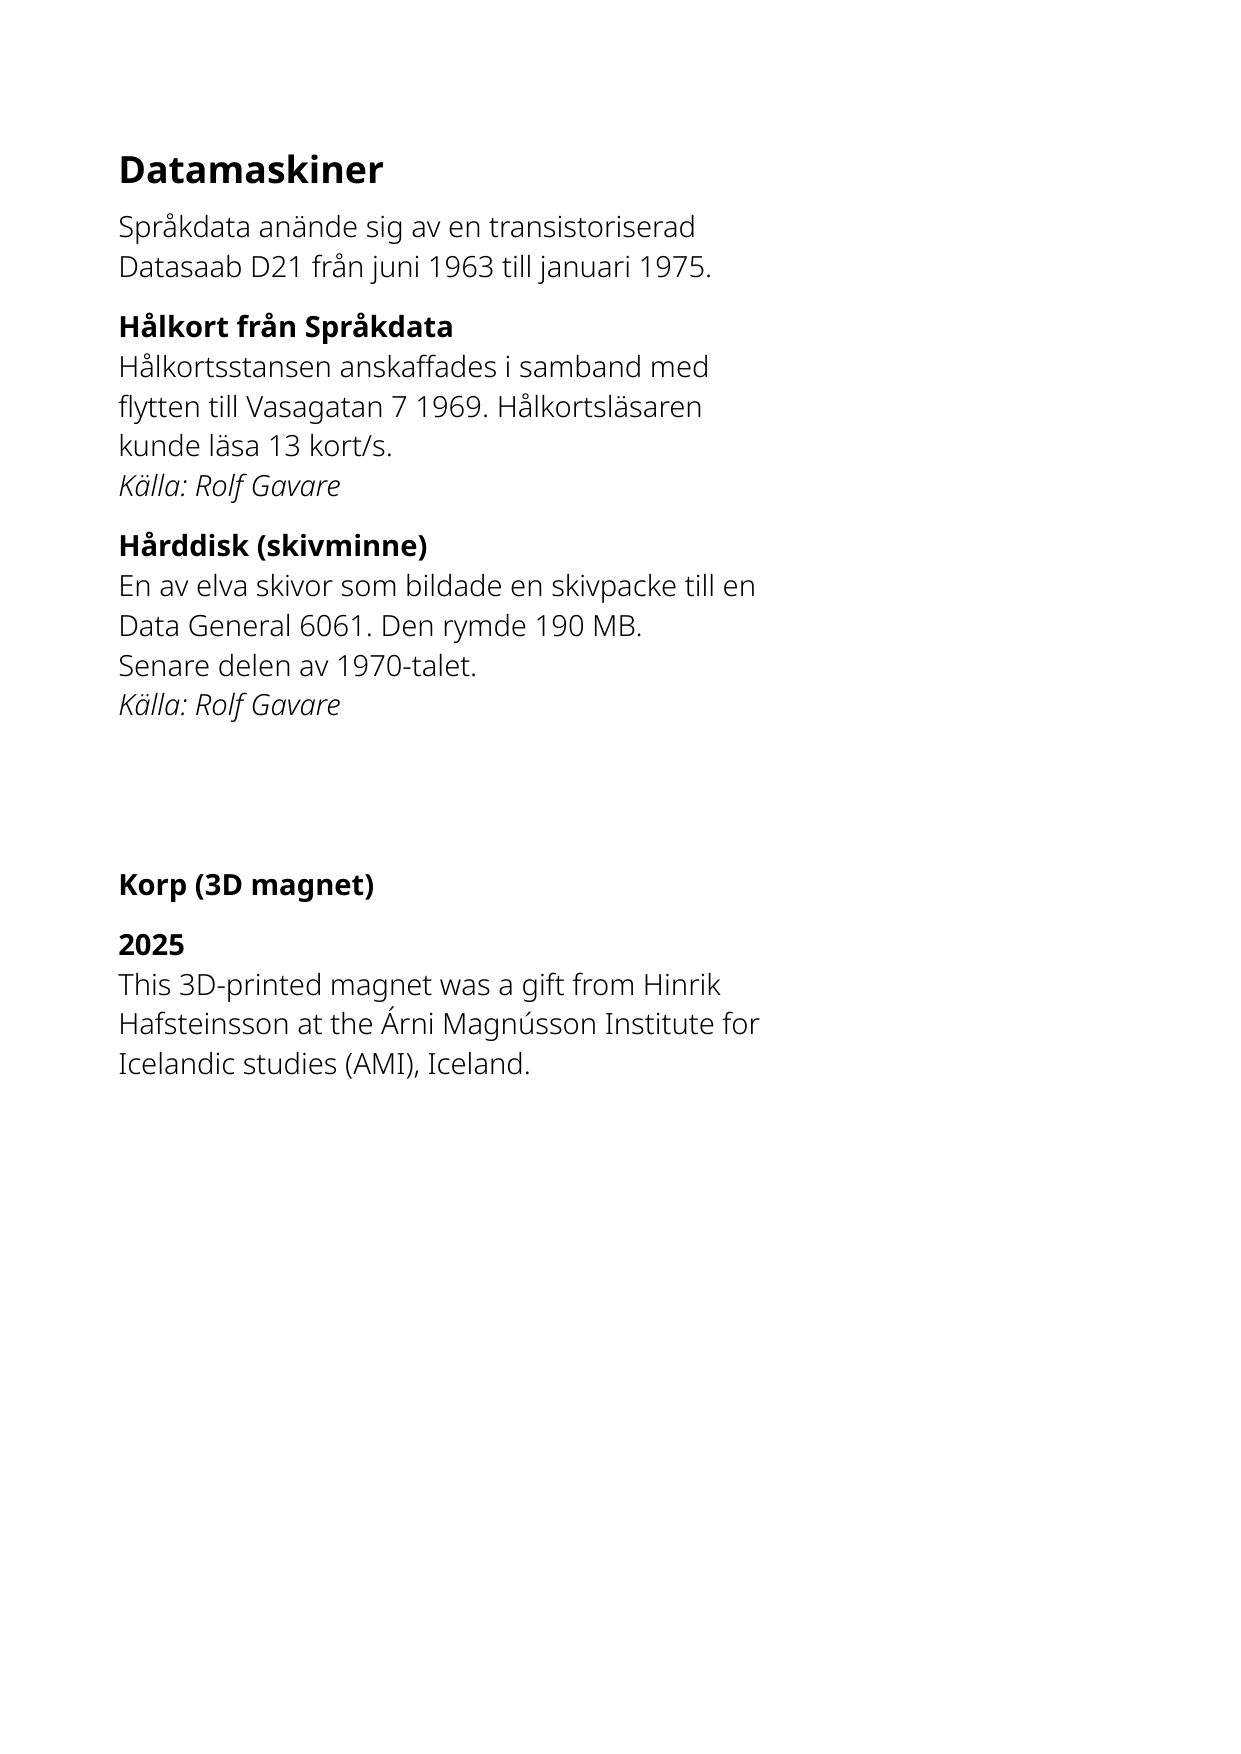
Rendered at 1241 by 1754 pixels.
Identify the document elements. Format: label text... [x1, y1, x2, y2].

text Källa: Rolf Gavare [118, 465, 768, 505]
text Hålkortsstansen anskaffades i samband med flytten till Vasagatan 7 1969. Hålkortsläsaren kunde läsa 13 kort/s. [118, 346, 768, 465]
text Källa: Rolf Gavare [118, 684, 768, 724]
text Språkdata anände sig av en transistoriserad Datasaab D21 från juni 1963 till januari 1975. [118, 207, 768, 286]
subtitle Hårddisk (skivminne) [118, 526, 1122, 565]
text Senare delen av 1970-talet. [118, 645, 768, 684]
subtitle 2025 [118, 924, 1122, 964]
subtitle Hålkort från Språkdata [118, 307, 1122, 346]
subtitle Korp (3D magnet) [118, 864, 1122, 903]
text En av elva skivor som bildade en skivpacke till en Data General 6061. Den rymde 190 MB. [118, 565, 768, 645]
subtitle Datamaskiner [118, 143, 1122, 194]
text This 3D-printed magnet was a gift from Hinrik Hafsteinsson at the Árni Magnússon Institute for Icelandic studies (AMI), Iceland. [118, 964, 768, 1083]
